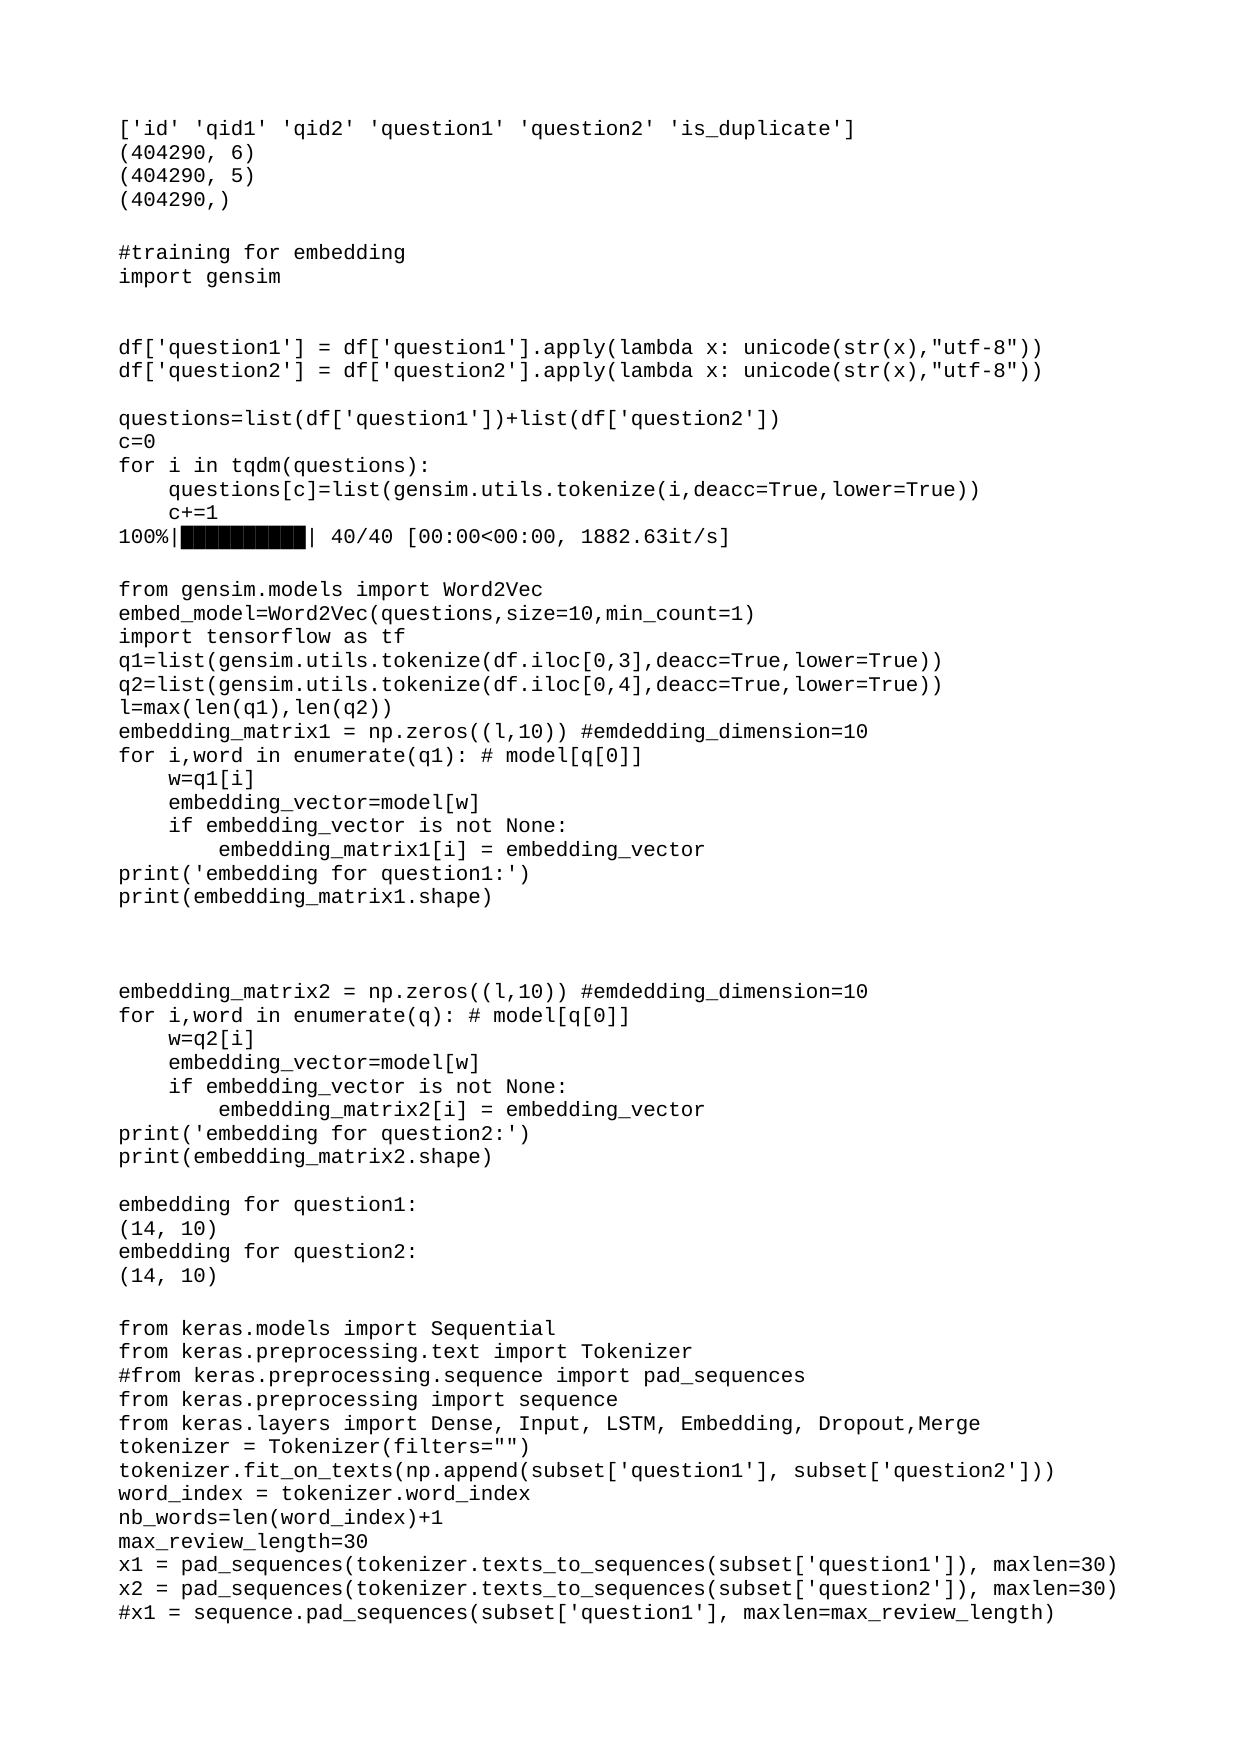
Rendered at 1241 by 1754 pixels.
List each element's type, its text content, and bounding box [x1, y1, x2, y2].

text tokenizer.fit_on_texts(np.append(subset['question1'], subset['question2'])) [118, 1460, 1122, 1483]
text l=max(len(q1),len(q2)) [118, 697, 1122, 721]
text questions[c]=list(gensim.utils.tokenize(i,deacc=True,lower=True)) [118, 479, 1122, 502]
text from gensim.models import Word2Vec [118, 579, 1122, 603]
text print('embedding for question1:') [118, 863, 1122, 886]
text embedding_vector=model[w] [118, 1052, 1122, 1076]
text embedding for question1: [118, 1194, 1122, 1217]
text import gensim [118, 266, 1122, 289]
text ​ [118, 1170, 1122, 1194]
text #training for embedding [118, 242, 1122, 266]
text embed_model=Word2Vec(questions,size=10,min_count=1) [118, 603, 1122, 626]
text questions=list(df['question1'])+list(df['question2']) [118, 408, 1122, 431]
text w=q2[i] [118, 1028, 1122, 1052]
text c+=1 [118, 502, 1122, 526]
text q2=list(gensim.utils.tokenize(df.iloc[0,4],deacc=True,lower=True)) [118, 674, 1122, 697]
text ['id' 'qid1' 'qid2' 'question1' 'question2' 'is_duplicate'] [118, 118, 1122, 142]
text print('embedding for question2:') [118, 1123, 1122, 1147]
text df['question2'] = df['question2'].apply(lambda x: unicode(str(x),"utf-8")) [118, 360, 1122, 384]
text print(embedding_matrix1.shape) [118, 886, 1122, 910]
text w=q1[i] [118, 768, 1122, 792]
text for i,word in enumerate(q): # model[q[0]] [118, 1005, 1122, 1028]
text if embedding_vector is not None: [118, 1076, 1122, 1099]
text c=0 [118, 431, 1122, 455]
text for i,word in enumerate(q1): # model[q[0]] [118, 744, 1122, 768]
text embedding_matrix2[i] = embedding_vector [118, 1099, 1122, 1123]
text ​ [118, 313, 1122, 337]
text x1 = pad_sequences(tokenizer.texts_to_sequences(subset['question1']), maxlen=30) [118, 1554, 1122, 1578]
text import tensorflow as tf [118, 626, 1122, 650]
text embedding_matrix1 = np.zeros((l,10)) #emdedding_dimension=10 [118, 721, 1122, 744]
text tokenizer = Tokenizer(filters="") [118, 1436, 1122, 1460]
text 100%|██████████| 40/40 [00:00<00:00, 1882.63it/s] [306, 526, 1122, 549]
text from keras.preprocessing import sequence [118, 1389, 1122, 1412]
text x2 = pad_sequences(tokenizer.texts_to_sequences(subset['question2']), maxlen=30) [118, 1578, 1122, 1602]
text from keras.models import Sequential [118, 1318, 1122, 1342]
text ​ [118, 384, 1122, 408]
text max_review_length=30 [118, 1531, 1122, 1554]
text ​ [118, 910, 1122, 934]
text (404290,) [118, 189, 1122, 213]
text embedding_matrix2 = np.zeros((l,10)) #emdedding_dimension=10 [118, 981, 1122, 1005]
text from keras.layers import Dense, Input, LSTM, Embedding, Dropout,Merge [118, 1412, 1122, 1436]
text embedding_vector=model[w] [118, 792, 1122, 816]
text (14, 10) [118, 1265, 1122, 1288]
text ​ [118, 957, 1122, 981]
text (404290, 5) [118, 165, 1122, 189]
text nb_words=len(word_index)+1 [118, 1507, 1122, 1531]
text embedding_matrix1[i] = embedding_vector [118, 839, 1122, 863]
text (14, 10) [118, 1217, 1122, 1241]
text for i in tqdm(questions): [118, 455, 1122, 479]
text from keras.preprocessing.text import Tokenizer [118, 1342, 1122, 1365]
text word_index = tokenizer.word_index [118, 1483, 1122, 1507]
text print(embedding_matrix2.shape) [118, 1147, 1122, 1170]
text #x1 = sequence.pad_sequences(subset['question1'], maxlen=max_review_length) [118, 1602, 1122, 1625]
text ​ [118, 289, 1122, 313]
text #from keras.preprocessing.sequence import pad_sequences [118, 1365, 1122, 1389]
text embedding for question2: [118, 1241, 1122, 1265]
text q1=list(gensim.utils.tokenize(df.iloc[0,3],deacc=True,lower=True)) [118, 650, 1122, 674]
text 100%|██████████| 40/40 [00:00<00:00, 1882.63it/s] [118, 526, 180, 549]
text (404290, 6) [118, 142, 1122, 165]
text df['question1'] = df['question1'].apply(lambda x: unicode(str(x),"utf-8")) [118, 337, 1122, 360]
text if embedding_vector is not None: [118, 816, 1122, 839]
text ​ [118, 934, 1122, 957]
